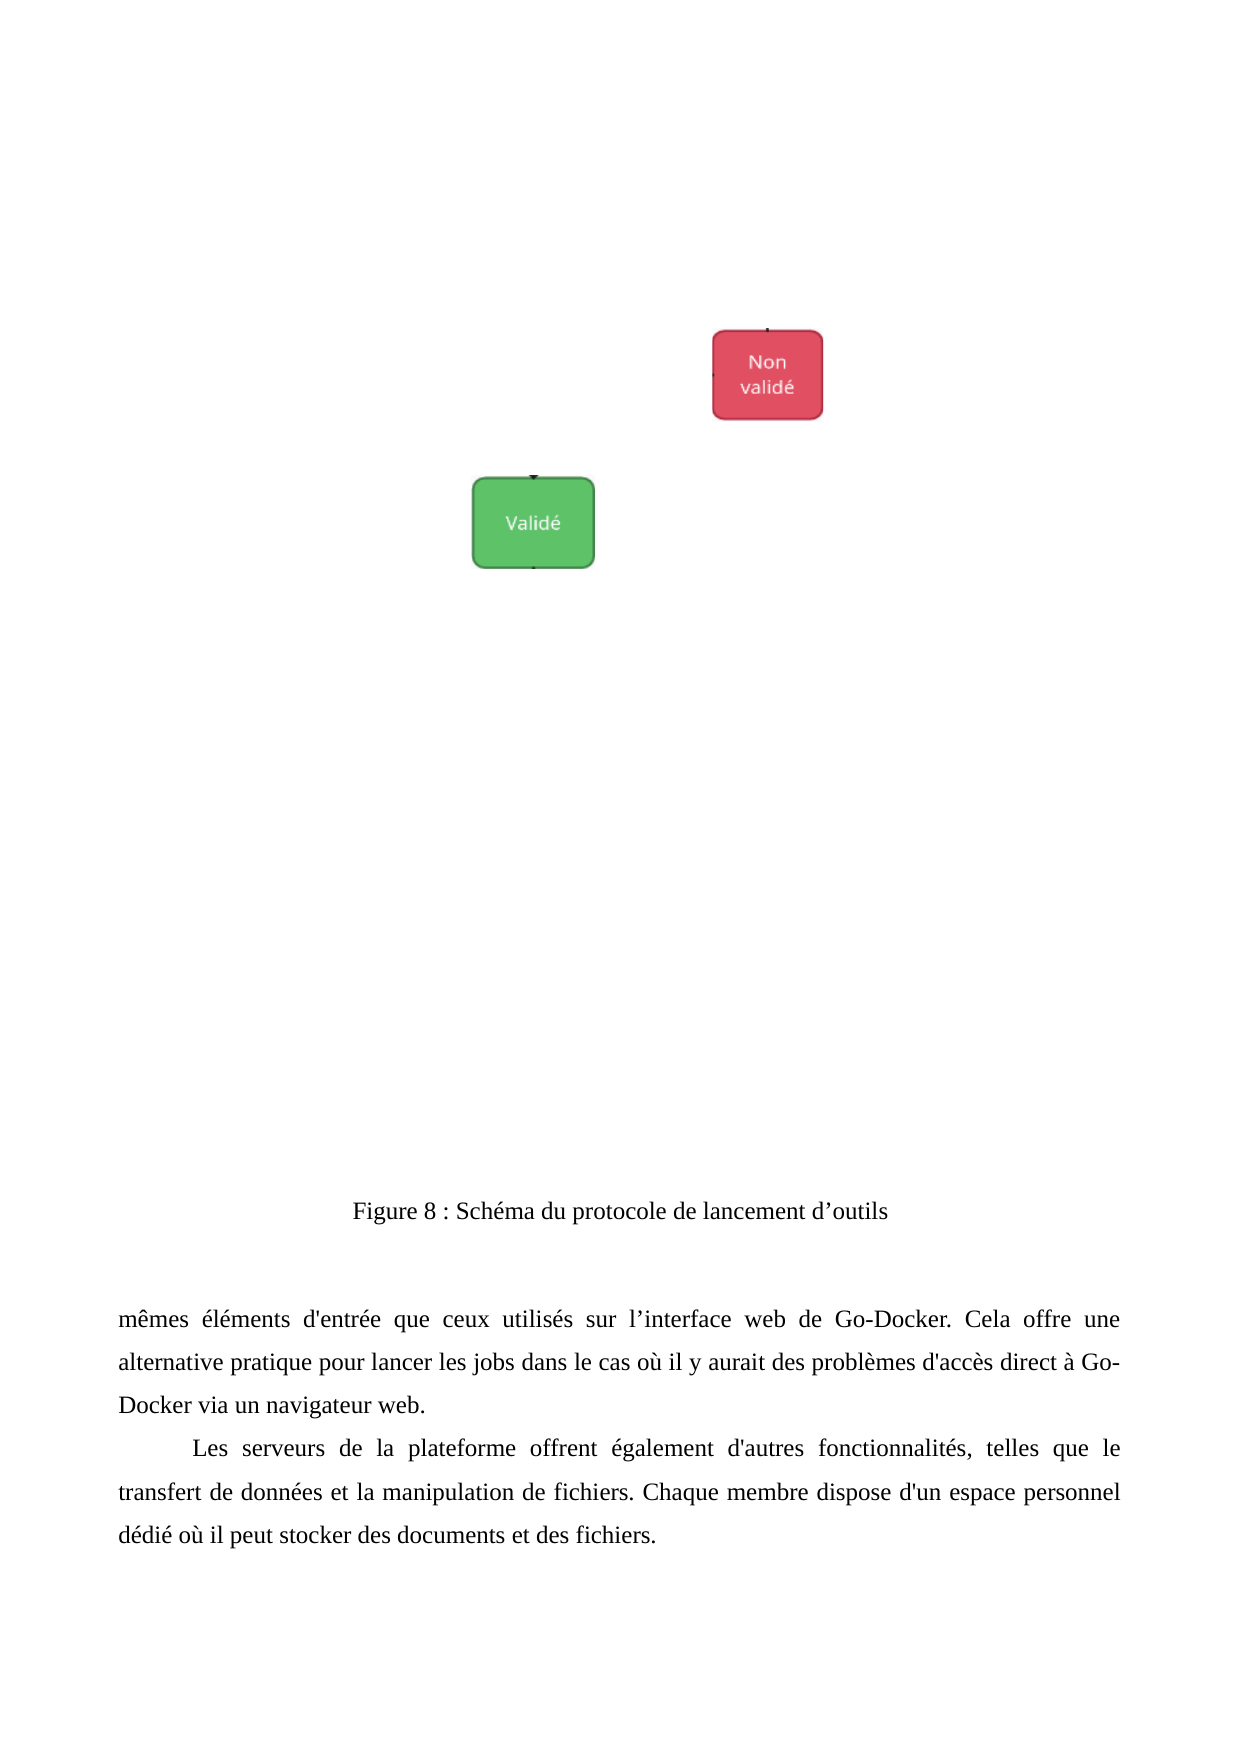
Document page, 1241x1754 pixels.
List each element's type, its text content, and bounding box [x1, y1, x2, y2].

picture [712, 328, 824, 422]
picture [471, 475, 596, 569]
text Figure 8 : Schéma du protocole de lancement d’outils [118, 1196, 1122, 1225]
text Les serveurs de la plateforme offrent également d'autres fonctionnalités, telles que le transfert de données et la manipulation de fichiers. Chaque membre dispose d'un espace personnel dédié où il peut stocker des documents et des fichiers. [118, 1433, 1122, 1548]
text mêmes éléments d'entrée que ceux utilisés sur l’interface web de Go-Docker. Cela offre une alternative pratique pour lancer les jobs dans le cas où il y aurait des problèmes d'accès direct à Go-Docker via un navigateur web. [118, 1304, 1122, 1419]
